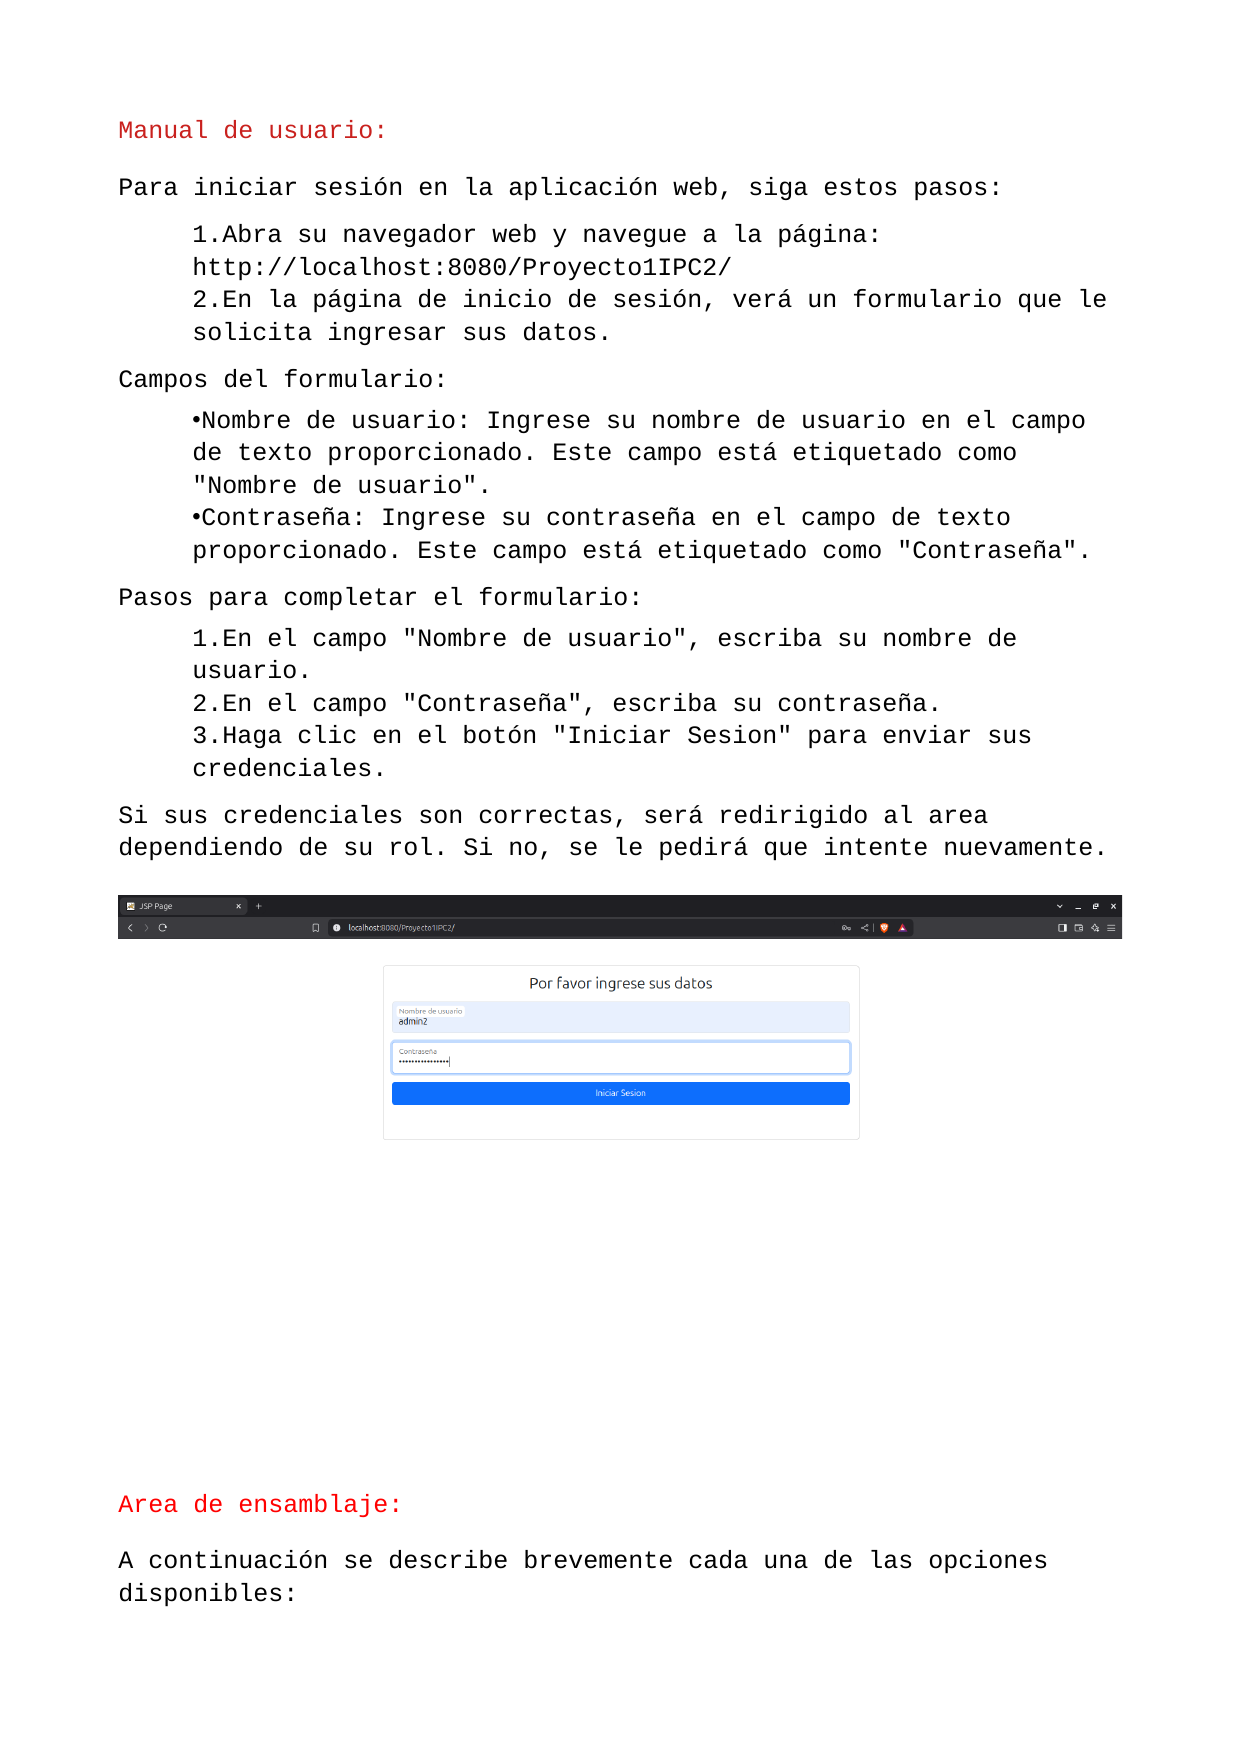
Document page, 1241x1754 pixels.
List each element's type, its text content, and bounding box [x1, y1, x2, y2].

list Contraseña: Ingrese su contraseña en el campo de texto proporcionado. Este campo está etiquetado como "Contraseña". [118, 505, 1122, 566]
list Nombre de usuario: Ingrese su nombre de usuario en el campo de texto proporcionado. Este campo está etiquetado como "Nombre de usuario". [118, 407, 1122, 501]
list En el campo "Contraseña", escriba su contraseña. [118, 690, 1122, 718]
text Manual de usuario: [118, 118, 1122, 146]
text Area de ensamblaje: [118, 1491, 1122, 1520]
list En el campo "Nombre de usuario", escriba su nombre de usuario. [118, 625, 1122, 686]
subtitle Campos del formulario: [118, 366, 1122, 395]
list En la página de inicio de sesión, verá un formulario que le solicita ingresar sus datos. [118, 287, 1122, 348]
subtitle Pasos para completar el formulario: [118, 584, 1122, 613]
text Para iniciar sesión en la aplicación web, siga estos pasos: [118, 175, 1122, 203]
text A continuación se describe brevemente cada una de las opciones disponibles: [118, 1548, 1122, 1609]
text Si sus credenciales son correctas, será redirigido al area dependiendo de su rol. Si no, se le pedirá que intente nuevamente. [118, 802, 1122, 863]
picture [118, 895, 1123, 1464]
list Haga clic en el botón "Iniciar Sesion" para enviar sus credenciales. [118, 723, 1122, 783]
list Abra su navegador web y navegue a la página: http://localhost:8080/Proyecto1IPC2/ [118, 222, 1122, 283]
